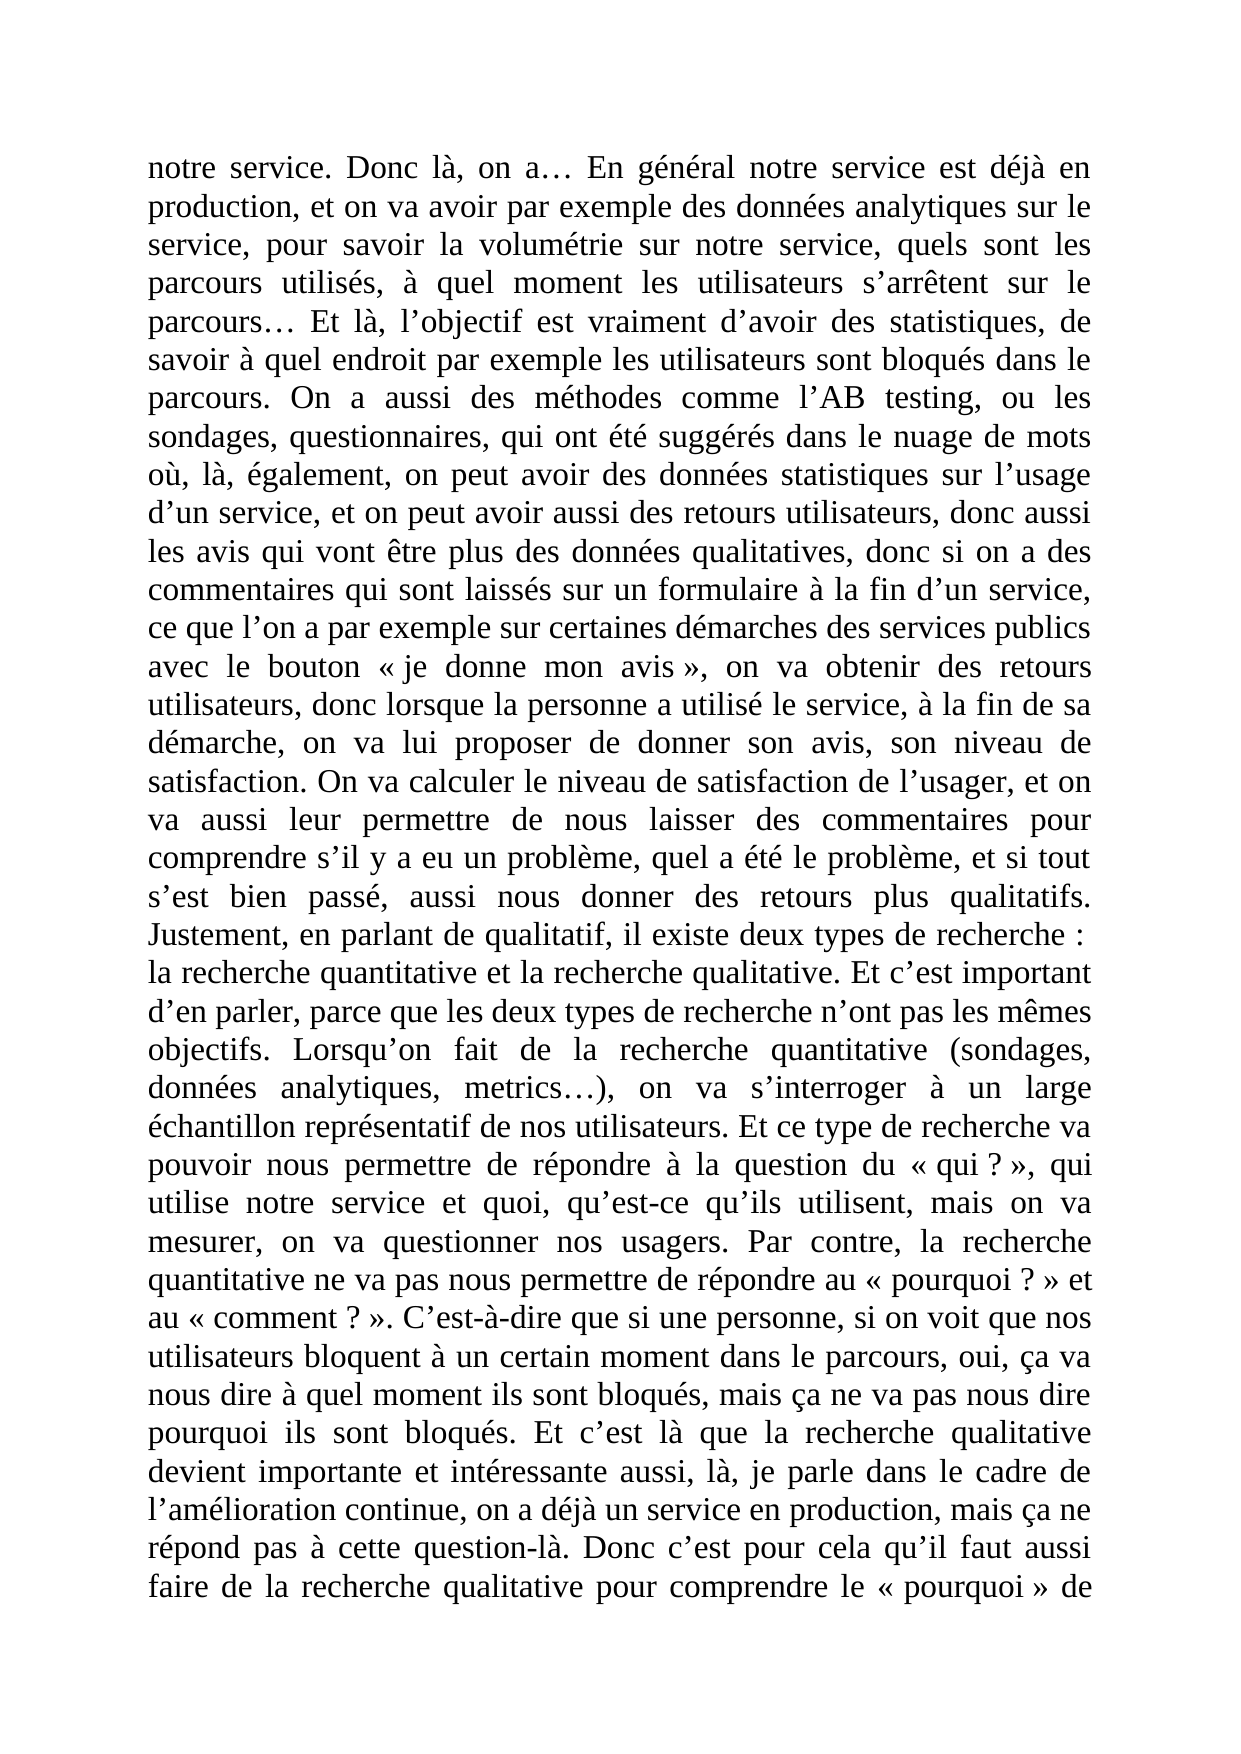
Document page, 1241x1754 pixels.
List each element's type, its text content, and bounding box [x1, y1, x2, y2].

text notre service. Donc là, on a… En général notre service est déjà en production, et on va avoir par exemple des données analytiques sur le service, pour savoir la volumétrie sur notre service, quels sont les parcours utilisés, à quel moment les utilisateurs s’arrêtent sur le parcours… Et là, l’objectif est vraiment d’avoir des statistiques, de savoir à quel endroit par exemple les utilisateurs sont bloqués dans le parcours. On a aussi des méthodes comme l’AB testing, ou les sondages, questionnaires, qui ont été suggérés dans le nuage de mots où, là, également, on peut avoir des données statistiques sur l’usage d’un service, et on peut avoir aussi des retours utilisateurs, donc aussi les avis qui vont être plus des données qualitatives, donc si on a des commentaires qui sont laissés sur un formulaire à la fin d’un service, ce que l’on a par exemple sur certaines démarches des services publics avec le bouton « je donne mon avis », on va obtenir des retours utilisateurs, donc lorsque la personne a utilisé le service, à la fin de sa démarche, on va lui proposer de donner son avis, son niveau de satisfaction. On va calculer le niveau de satisfaction de l’usager, et on va aussi leur permettre de nous laisser des commentaires pour comprendre s’il y a eu un problème, quel a été le problème, et si tout s’est bien passé, aussi nous donner des retours plus qualitatifs. Justement, en parlant de qualitatif, il existe deux types de recherche : la recherche quantitative et la recherche qualitative. Et c’est important d’en parler, parce que les deux types de recherche n’ont pas les mêmes objectifs. Lorsqu’on fait de la recherche quantitative (sondages, données analytiques, metrics…), on va s’interroger à un large échantillon représentatif de nos utilisateurs. Et ce type de recherche va pouvoir nous permettre de répondre à la question du « qui ? », qui utilise notre service et quoi, qu’est-ce qu’ils utilisent, mais on va mesurer, on va questionner nos usagers. Par contre, la recherche quantitative ne va pas nous permettre de répondre au « pourquoi ? » et au « comment ? ». C’est-à-dire que si une personne, si on voit que nos utilisateurs bloquent à un certain moment dans le parcours, oui, ça va nous dire à quel moment ils sont bloqués, mais ça ne va pas nous dire pourquoi ils sont bloqués. Et c’est là que la recherche qualitative devient importante et intéressante aussi, là, je parle dans le cadre de l’amélioration continue, on a déjà un service en production, mais ça ne répond pas à cette question-là. Donc c’est pour cela qu’il faut aussi faire de la recherche qualitative pour comprendre le « pourquoi » de [148, 148, 1093, 1604]
